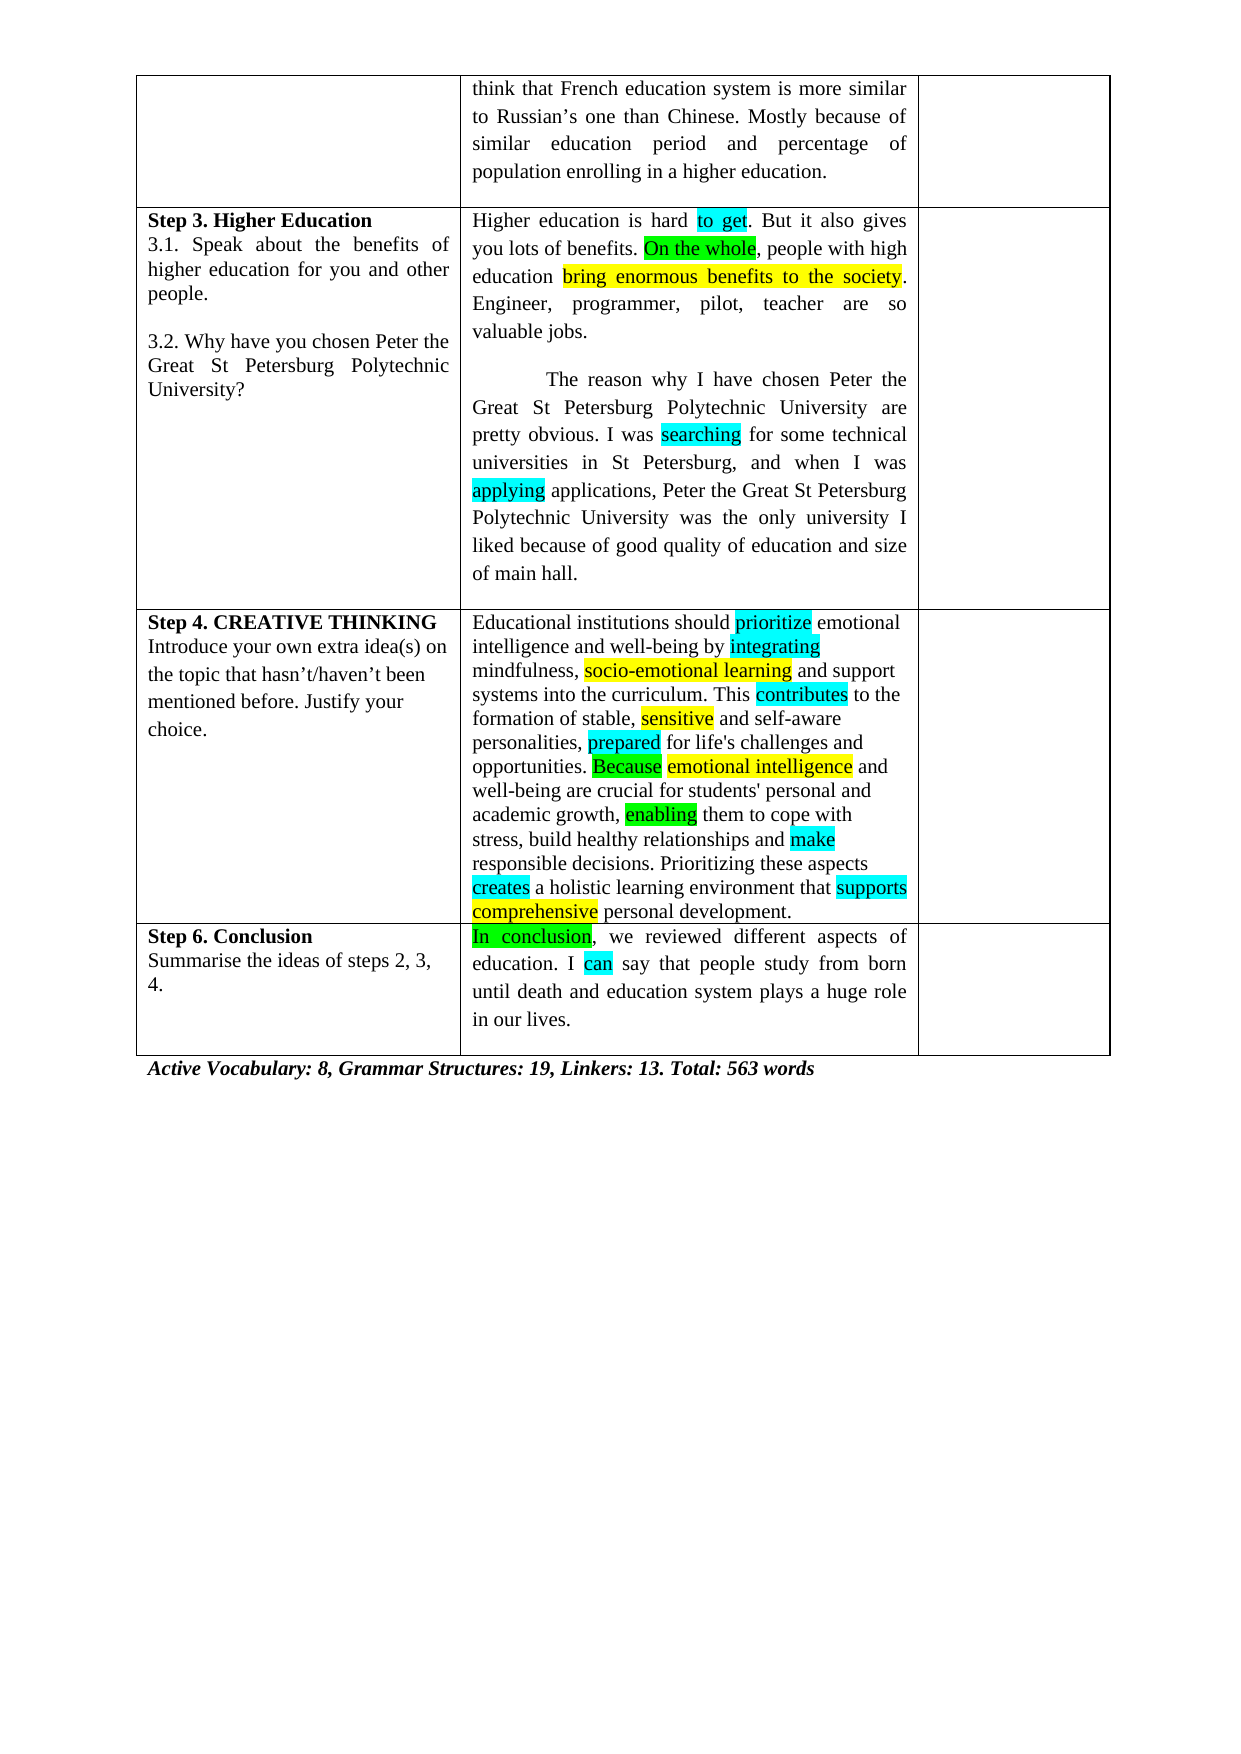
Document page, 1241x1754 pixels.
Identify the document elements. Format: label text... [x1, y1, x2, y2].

table_cell [919, 208, 1109, 609]
table_cell Educational institutions should prioritize emotional intelligence and well-being by integrating mindfulness, socio-emotional learning and support systems into the curriculum. This contributes to the formation of stable, sensitive and self-aware personalities, prepared for life's challenges and opportunities. Because emotional intelligence and well-being are crucial for students' personal and academic growth, enabling them to cope with stress, build healthy relationships and make responsible decisions. Prioritizing these aspects creates a holistic learning environment that supports comprehensive personal development. [461, 610, 918, 923]
table_cell [919, 924, 1109, 1055]
table_cell Step 6. Conclusion Summarise the ideas of steps 2, 3, 4. [137, 924, 460, 1055]
text Active Vocabulary: 8, Grammar Structures: 19, Linkers: 13. Total: 563 words [148, 1056, 1165, 1080]
table_cell think that French education system is more similar to Russian’s one than Chinese. Mostly because of similar education period and percentage of population enrolling in a higher education. [461, 76, 918, 207]
table_cell In conclusion, we reviewed different aspects of education. I can say that people study from born until death and education system plays a huge role in our lives. [461, 924, 918, 1055]
table_cell [919, 76, 1109, 207]
table_cell Step 3. Higher Education 3.1. Speak about the benefits of higher education for you and other people. 3.2. Why have you chosen Peter the Great St Petersburg Polytechnic University? [137, 208, 460, 609]
table_cell Step 4. CREATIVE THINKING Introduce your own extra idea(s) on the topic that hasn’t/haven’t been mentioned before. Justify your choice. [137, 610, 460, 923]
table_cell [919, 610, 1109, 923]
table_cell [137, 76, 460, 207]
table_cell Higher education is hard to get. But it also gives you lots of benefits. On the whole, people with high education bring enormous benefits to the society. Engineer, programmer, pilot, teacher are so valuable jobs. The reason why I have chosen Peter the Great St Petersburg Polytechnic University are pretty obvious. I was searching for some technical universities in St Petersburg, and when I was applying applications, Peter the Great St Petersburg Polytechnic University was the only university I liked because of good quality of education and size of main hall. [461, 208, 918, 609]
